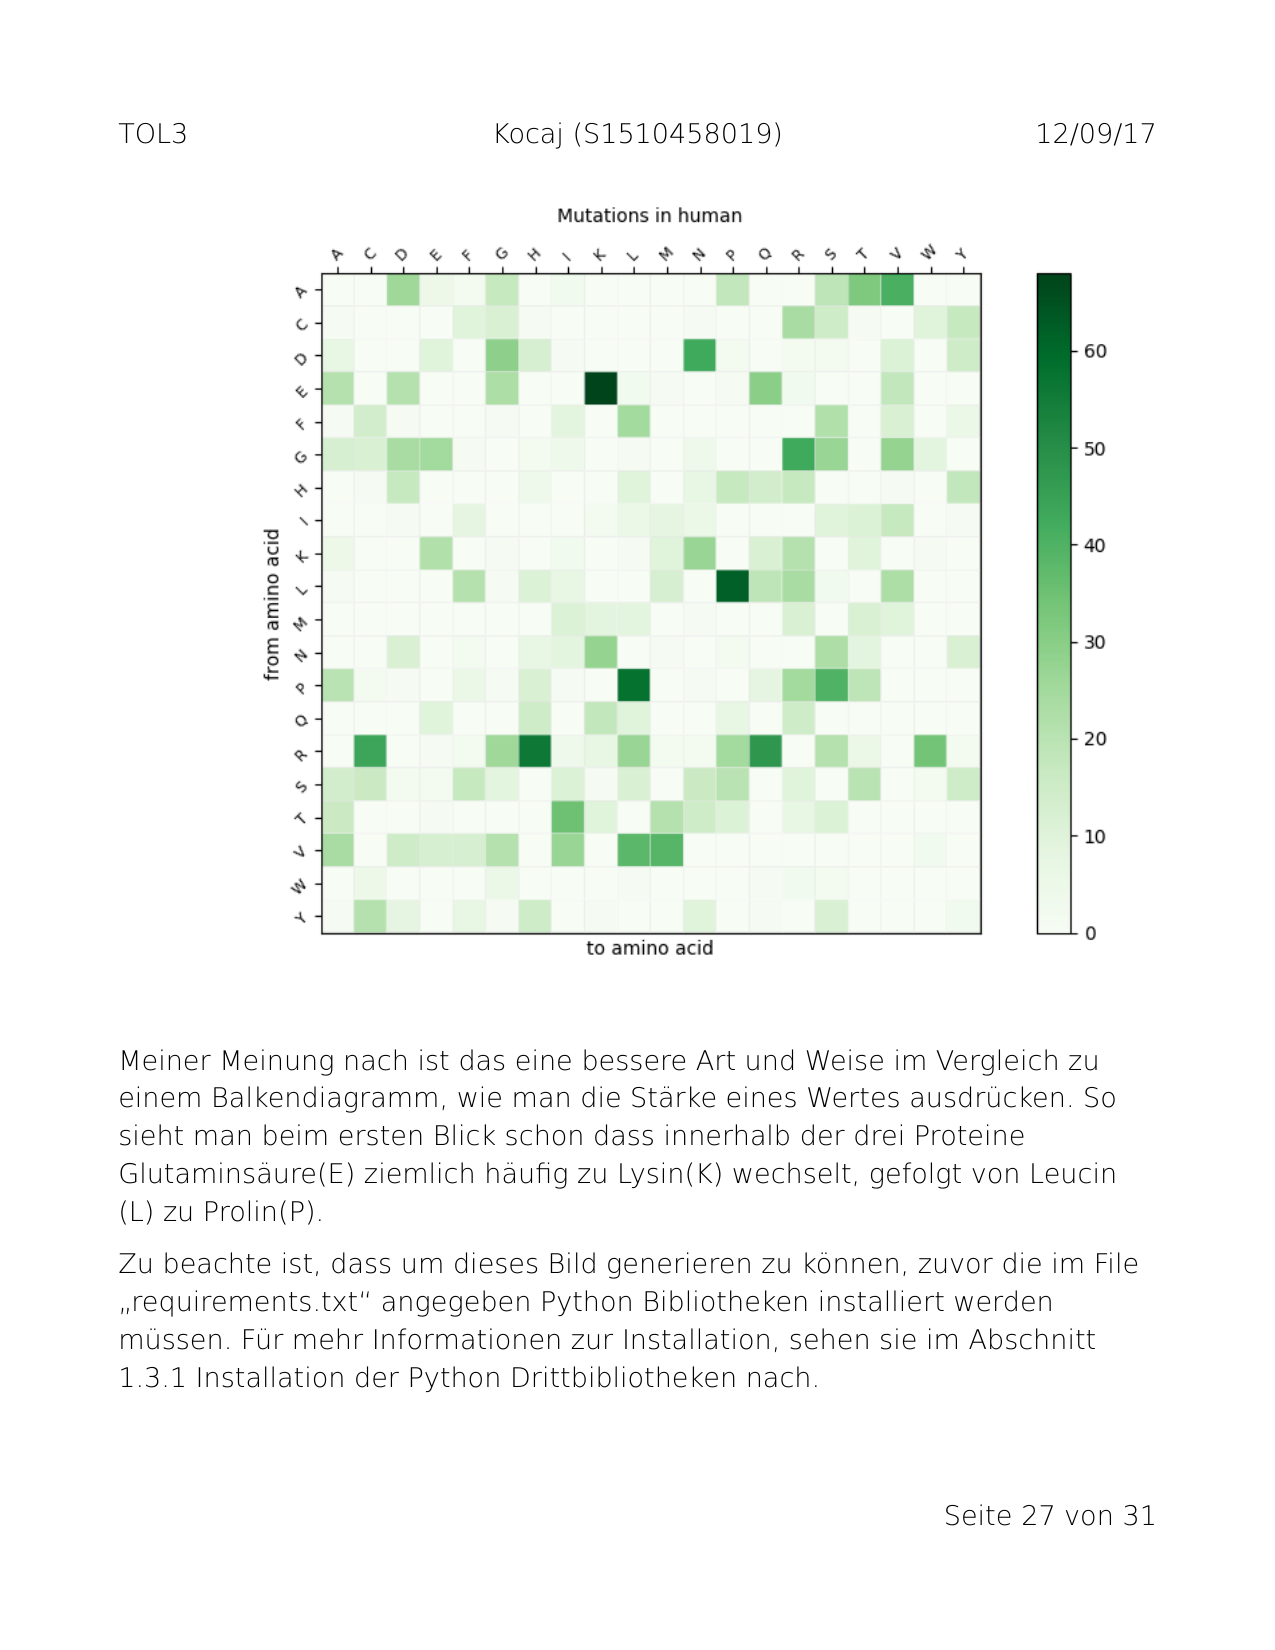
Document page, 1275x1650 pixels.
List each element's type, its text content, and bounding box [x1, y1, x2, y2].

text Meiner Meinung nach ist das eine bessere Art und Weise im Vergleich zu einem Balkendiagramm, wie man die Stärke eines Wertes ausdrücken. So sieht man beim ersten Blick schon dass innerhalb der drei Proteine Glutaminsäure(E) ziemlich häufig zu Lysin(K) wechselt, gefolgt von Leucin (L) zu Prolin(P). [118, 1045, 1157, 1228]
picture [32, 182, 1238, 987]
text Zu beachte ist, dass um dieses Bild generieren zu können, zuvor die im File „requirements.txt“ angegeben Python Bibliotheken installiert werden müssen. Für mehr Informationen zur Installation, sehen sie im Abschnitt 1.3.1 Installation der Python Drittbibliotheken nach. [118, 1248, 1157, 1393]
